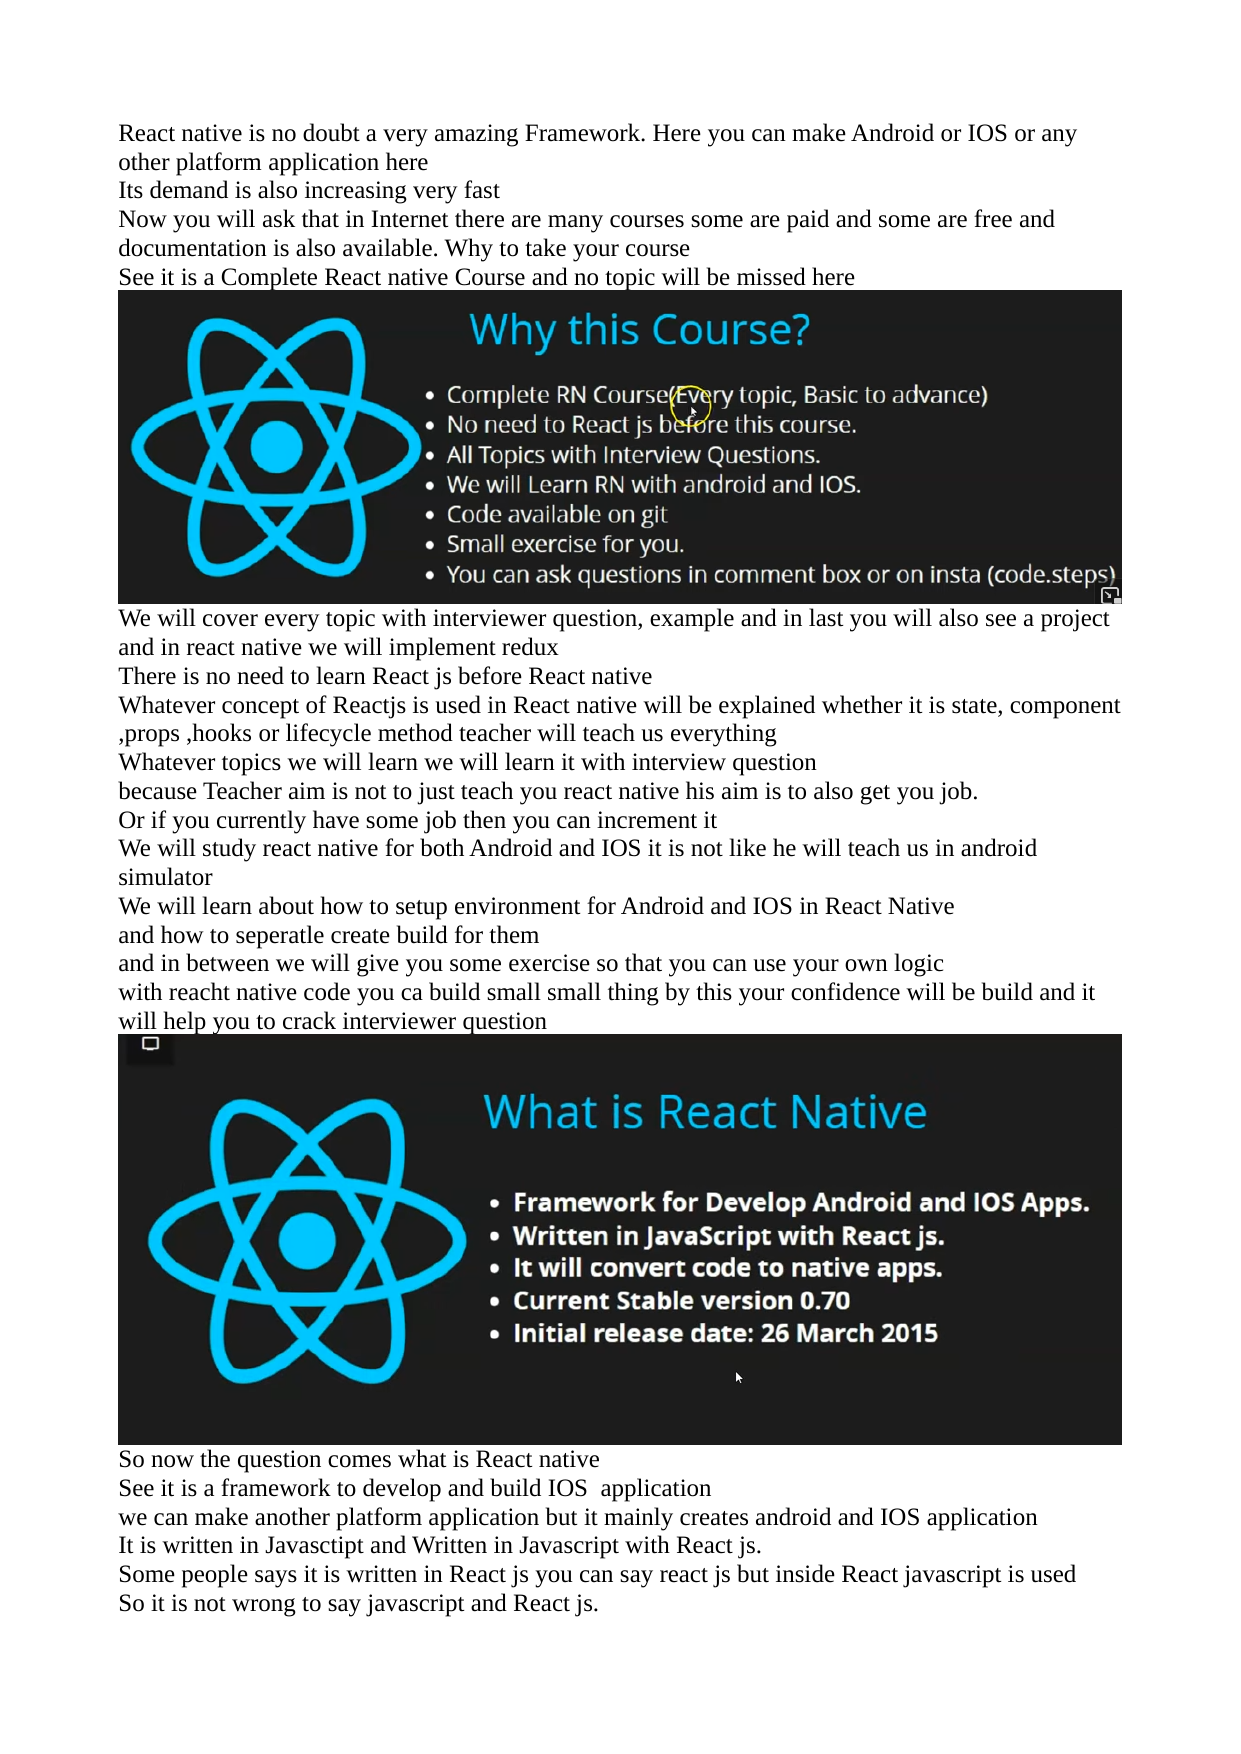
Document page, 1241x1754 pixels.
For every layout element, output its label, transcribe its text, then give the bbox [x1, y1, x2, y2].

text Some people says it is written in React js you can say react js but inside React javascript is used [118, 1559, 1122, 1588]
picture [118, 1034, 1122, 1445]
text with reacht native code you ca build small small thing by this your confidence will be build and it will help you to crack interviewer question [118, 977, 1122, 1034]
text See it is a framework to develop and build IOS application [118, 1473, 1122, 1502]
text So it is not wrong to say javascript and React js. [118, 1588, 1122, 1617]
text Its demand is also increasing very fast [118, 176, 1122, 204]
text Or if you currently have some job then you can increment it [118, 805, 1122, 833]
text we can make another platform application but it mainly creates android and IOS application [118, 1502, 1122, 1530]
text So now the question comes what is React native [118, 1445, 1122, 1473]
text We will study react native for both Android and IOS it is not like he will teach us in android simulator [118, 833, 1122, 891]
text and in between we will give you some exercise so that you can use your own logic [118, 948, 1122, 977]
text and how to seperatle create build for them [118, 920, 1122, 948]
text See it is a Complete React native Course and no topic will be missed here [118, 262, 1122, 290]
text and in react native we will implement redux [118, 632, 1122, 661]
text Whatever concept of Reactjs is used in React native will be explained whether it is state, component ,props ,hooks or lifecycle method teacher will teach us everything [118, 690, 1122, 747]
picture [118, 290, 1122, 604]
text Now you will ask that in Internet there are many courses some are paid and some are free and documentation is also available. Why to take your course [118, 204, 1122, 262]
text We will cover every topic with interviewer question, example and in last you will also see a project [118, 604, 1122, 632]
text because Teacher aim is not to just teach you react native his aim is to also get you job. [118, 776, 1122, 805]
text There is no need to learn React js before React native [118, 661, 1122, 690]
text It is written in Javasctipt and Written in Javascript with React js. [118, 1530, 1122, 1559]
text We will learn about how to setup environment for Android and IOS in React Native [118, 891, 1122, 920]
text React native is no doubt a very amazing Framework. Here you can make Android or IOS or any other platform application here [118, 118, 1122, 176]
text Whatever topics we will learn we will learn it with interview question [118, 747, 1122, 776]
